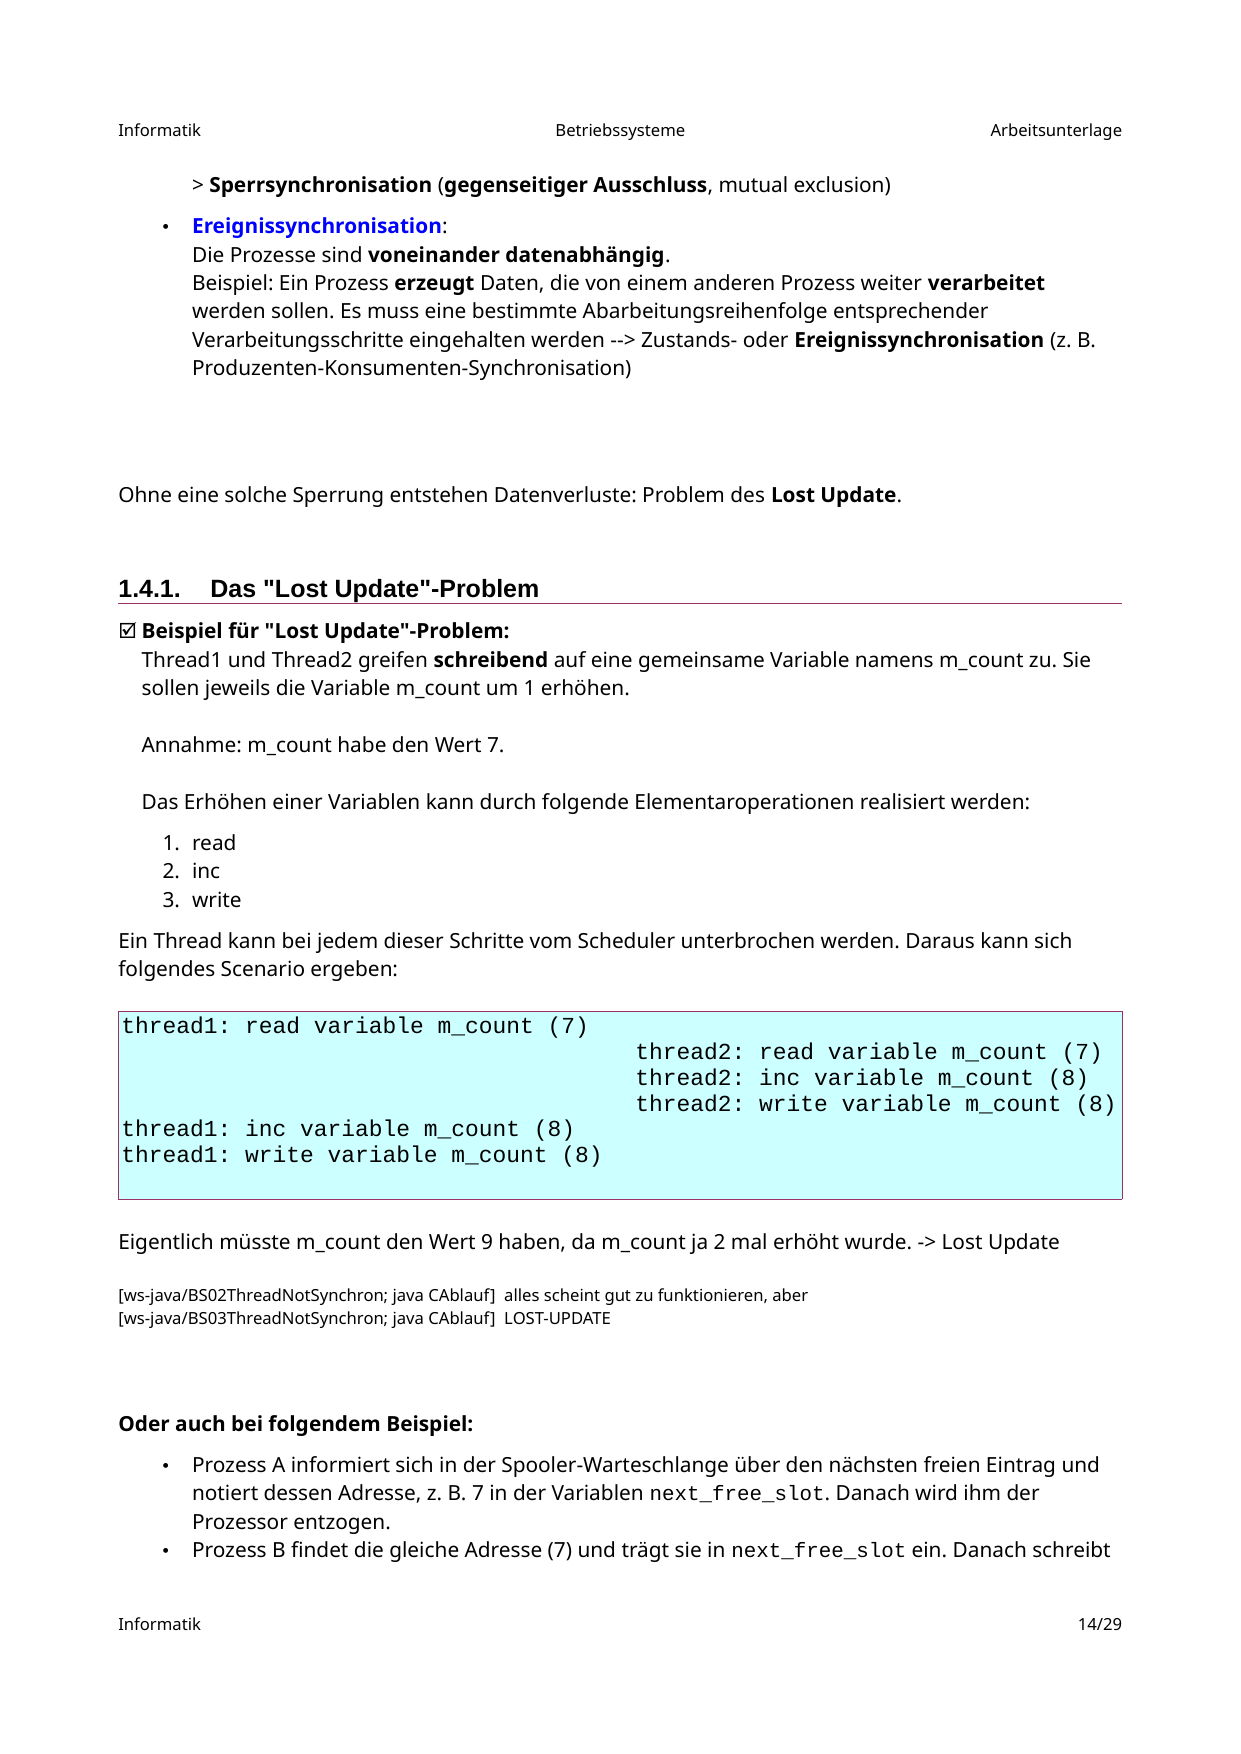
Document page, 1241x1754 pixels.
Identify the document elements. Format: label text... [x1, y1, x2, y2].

text [ws-java/BS03ThreadNotSynchron; java CAblauf] LOST-UPDATE [118, 1307, 1122, 1329]
list --> Sperrsynchronisation (gegenseitiger Ausschluss, mutual exclusion) [162, 170, 1122, 199]
list inc [162, 856, 1122, 885]
list write [162, 885, 1122, 913]
subtitle Das "Lost Update"-Problem [118, 574, 1122, 603]
text thread1: read variable m_count (7) thread2: read variable m_count (7) thread2: inc variable m_count (8) thread2: write variable m_count (8) thread1: inc variable m_count (8) thread1: write variable m_count (8) [119, 1012, 1122, 1199]
list Ereignissynchronisation: Die Prozesse sind voneinander datenabhängig. Beispiel: Ein Prozess erzeugt Daten, die von einem anderen Prozess weiter verarbeitet werden sollen. Es muss eine bestimmte Abarbeitungsreihenfolge entsprechender Verarbeitungsschritte eingehalten werden --> Zustands- oder Ereignissynchronisation (z. B. Produzenten-Konsumenten-Synchronisation) [162, 211, 1122, 382]
list Prozess A informiert sich in der Spooler-Warteschlange über den nächsten freien Eintrag und notiert dessen Adresse, z. B. 7 in der Variablen next_free_slot. Danach wird ihm der Prozessor entzogen. [162, 1450, 1122, 1535]
text Oder auch bei folgendem Beispiel: [118, 1409, 1122, 1437]
text Ohne eine solche Sperrung entstehen Datenverluste: Problem des Lost Update. [118, 394, 1122, 537]
list read [162, 828, 1122, 856]
list Prozess B findet die gleiche Adresse (7) und trägt sie in next_free_slot ein. Danach schreibt [162, 1535, 1122, 1564]
text Eigentlich müsste m_count den Wert 9 haben, da m_count ja 2 mal erhöht wurde. -> Lost Update [118, 1200, 1122, 1284]
list Beispiel für "Lost Update"-Problem: Thread1 und Thread2 greifen schreibend auf eine gemeinsame Variable namens m_count zu. Sie sollen jeweils die Variable m_count um 1 erhöhen. Annahme: m_count habe den Wert 7. Das Erhöhen einer Variablen kann durch folgende Elementaroperationen realisiert werden: [118, 616, 1122, 815]
text [ws-java/BS02ThreadNotSynchron; java CAblauf] alles scheint gut zu funktionieren, aber [118, 1284, 1122, 1307]
text Ein Thread kann bei jedem dieser Schritte vom Scheduler unterbrochen werden. Daraus kann sich folgendes Scenario ergeben: [118, 926, 1122, 983]
